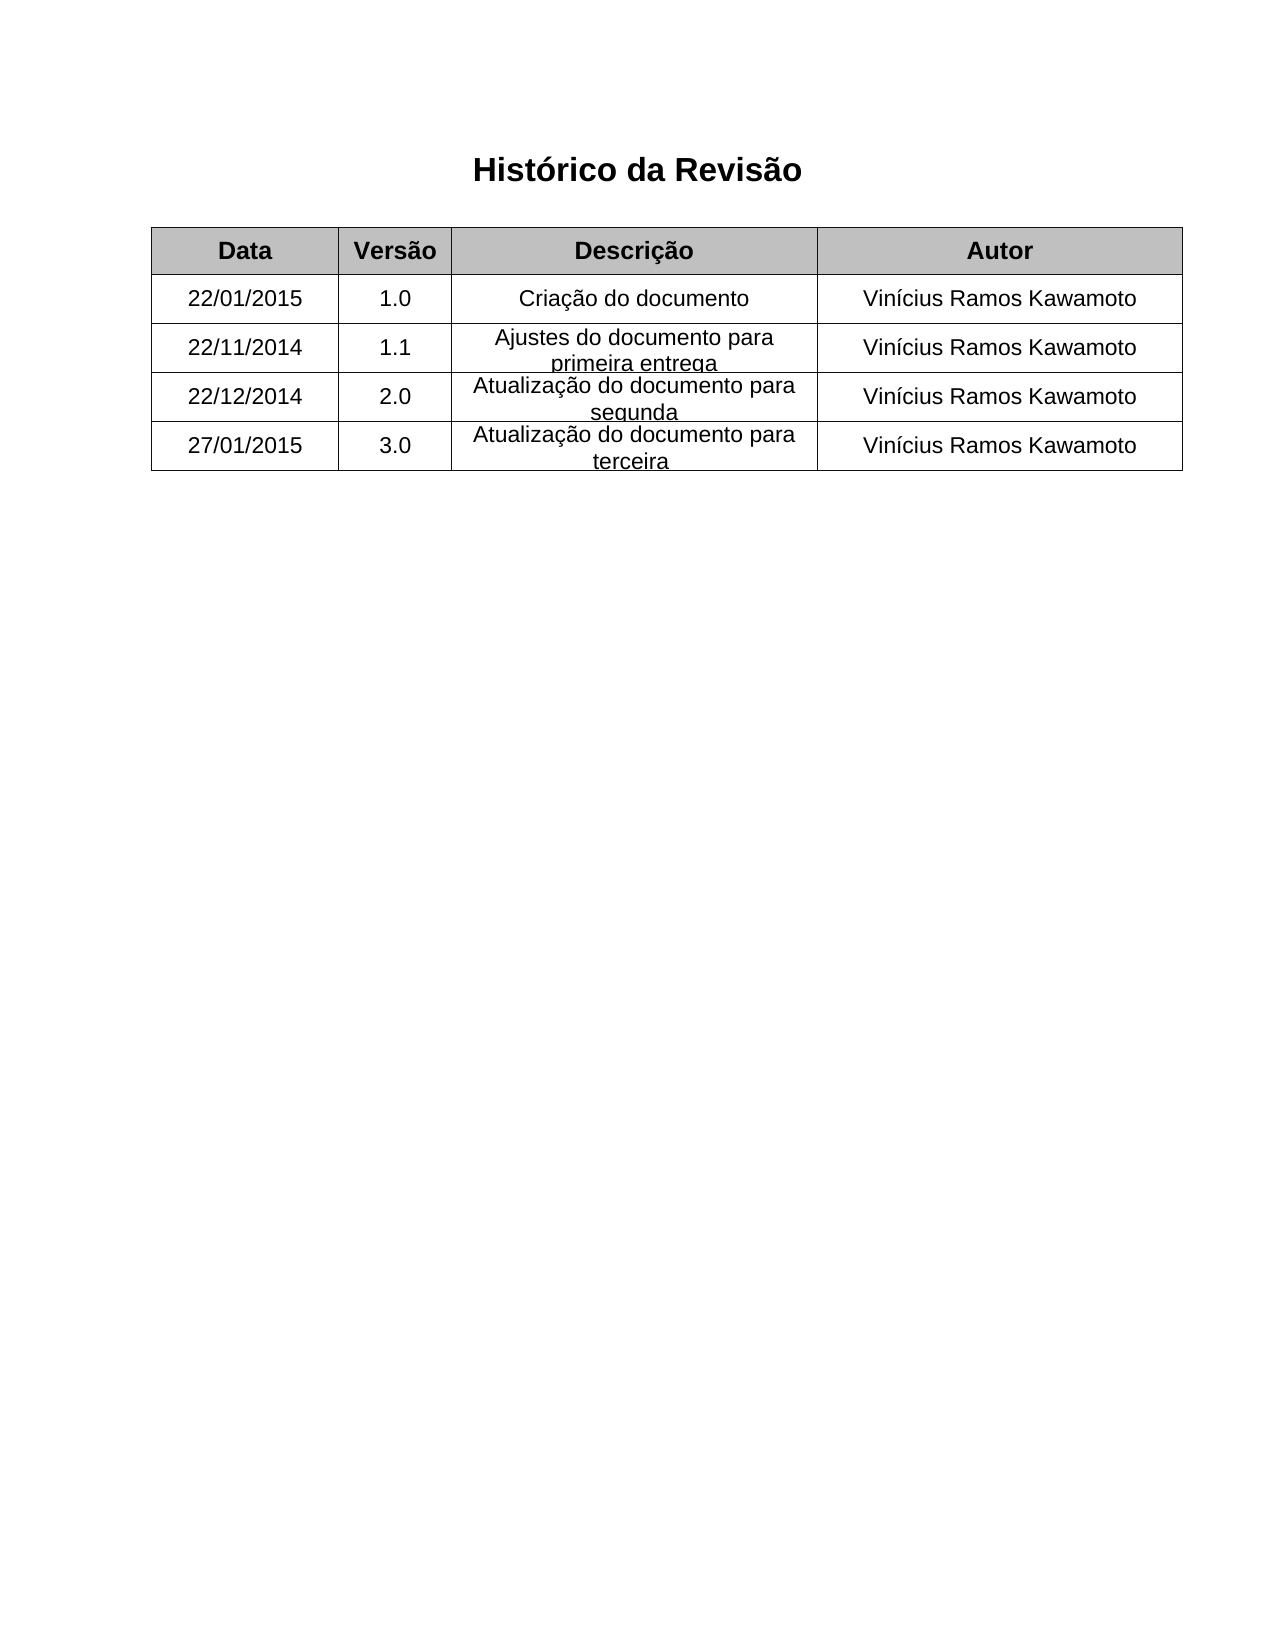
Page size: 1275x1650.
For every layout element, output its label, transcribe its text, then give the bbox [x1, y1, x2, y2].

table_cell 2.0 [339, 373, 451, 421]
table_cell Ajustes do documento para primeira entrega [452, 324, 817, 372]
table_cell 22/11/2014 [152, 324, 338, 372]
table_cell Atualização do documento para terceira [452, 422, 817, 469]
table_cell 22/01/2015 [152, 275, 338, 323]
table_header Data [152, 228, 338, 274]
table_header Versão [339, 228, 451, 274]
table_header Descrição [452, 228, 817, 274]
table_cell 27/01/2015 [152, 422, 338, 469]
table_cell 3.0 [339, 422, 451, 469]
table_cell 1.0 [339, 275, 451, 323]
table_cell 22/12/2014 [152, 373, 338, 421]
table_cell Vinícius Ramos Kawamoto [818, 275, 1182, 323]
table_cell Vinícius Ramos Kawamoto [818, 324, 1182, 372]
text Histórico da Revisão [150, 150, 1125, 188]
table_cell 1.1 [339, 324, 451, 372]
table_cell Atualização do documento para segunda entrega [452, 373, 817, 421]
table_cell Criação do documento [452, 275, 817, 323]
table_cell Vinícius Ramos Kawamoto [818, 422, 1182, 469]
table_cell Vinícius Ramos Kawamoto [818, 373, 1182, 421]
table_header Autor [818, 228, 1182, 274]
